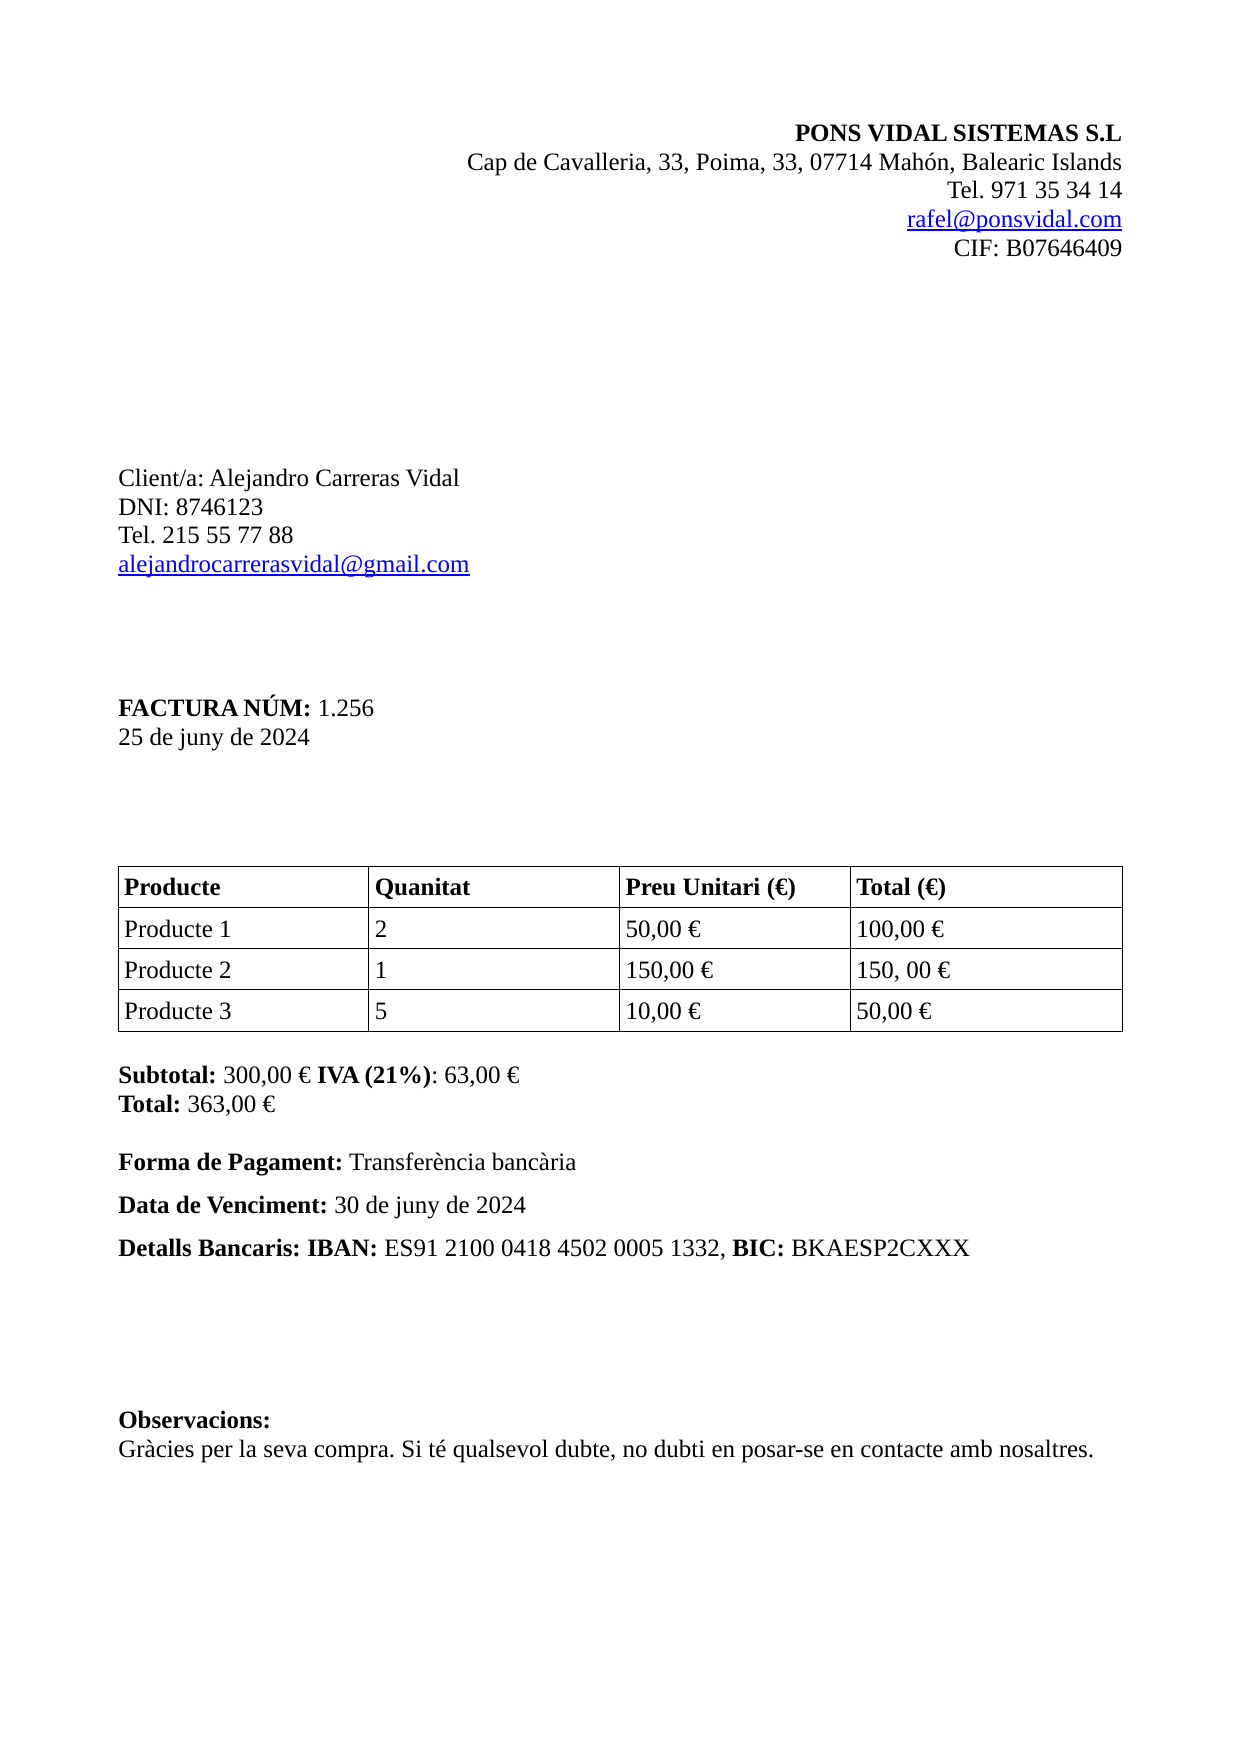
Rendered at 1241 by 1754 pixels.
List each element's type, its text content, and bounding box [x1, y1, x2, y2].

text Cap de Cavalleria, 33, Poima, 33, 07714 Mahón, Balearic Islands [118, 147, 1122, 176]
table_cell 2 [369, 908, 619, 948]
text DNI: 8746123 [118, 492, 1122, 521]
table_cell Producte 2 [119, 949, 368, 989]
text alejandrocarrerasvidal@gmail.com [118, 549, 1122, 578]
table_cell Producte 1 [119, 908, 368, 948]
text rafel@ponsvidal.com [118, 204, 1122, 233]
text CIF: B07646409 [118, 233, 1122, 262]
text FACTURA NÚM: 1.256 [118, 693, 1122, 722]
table_cell 150,00 € [620, 949, 850, 989]
table_header Quanitat [369, 867, 619, 907]
table_cell 5 [369, 990, 619, 1031]
text Subtotal: 300,00 € IVA (21%): 63,00 € [118, 1060, 1122, 1089]
table_cell 50,00 € [851, 990, 1122, 1031]
text Tel. 971 35 34 14 [118, 176, 1122, 204]
table_cell 150, 00 € [851, 949, 1122, 989]
text Tel. 215 55 77 88 [118, 521, 1122, 549]
text PONS VIDAL SISTEMAS S.L [118, 118, 1122, 147]
text 25 de juny de 2024 [118, 722, 1122, 751]
table_cell 10,00 € [620, 990, 850, 1031]
text Forma de Pagament: Transferència bancària [118, 1147, 1122, 1175]
text Observacions: [118, 1405, 1122, 1434]
table_cell 1 [369, 949, 619, 989]
table_header Preu Unitari (€) [620, 867, 850, 907]
table_cell 100,00 € [851, 908, 1122, 948]
text Total: 363,00 € [118, 1089, 1122, 1118]
text Client/a: Alejandro Carreras Vidal [118, 463, 1122, 492]
table_header Total (€) [851, 867, 1122, 907]
table_cell 50,00 € [620, 908, 850, 948]
text Gràcies per la seva compra. Si té qualsevol dubte, no dubti en posar-se en contacte amb nosaltres. [118, 1434, 1122, 1463]
table_cell Producte 3 [119, 990, 368, 1031]
text Data de Venciment: 30 de juny de 2024 [118, 1190, 1122, 1218]
table_header Producte [119, 867, 368, 907]
text Detalls Bancaris: IBAN: ES91 2100 0418 4502 0005 1332, BIC: BKAESP2CXXX [118, 1233, 1122, 1262]
